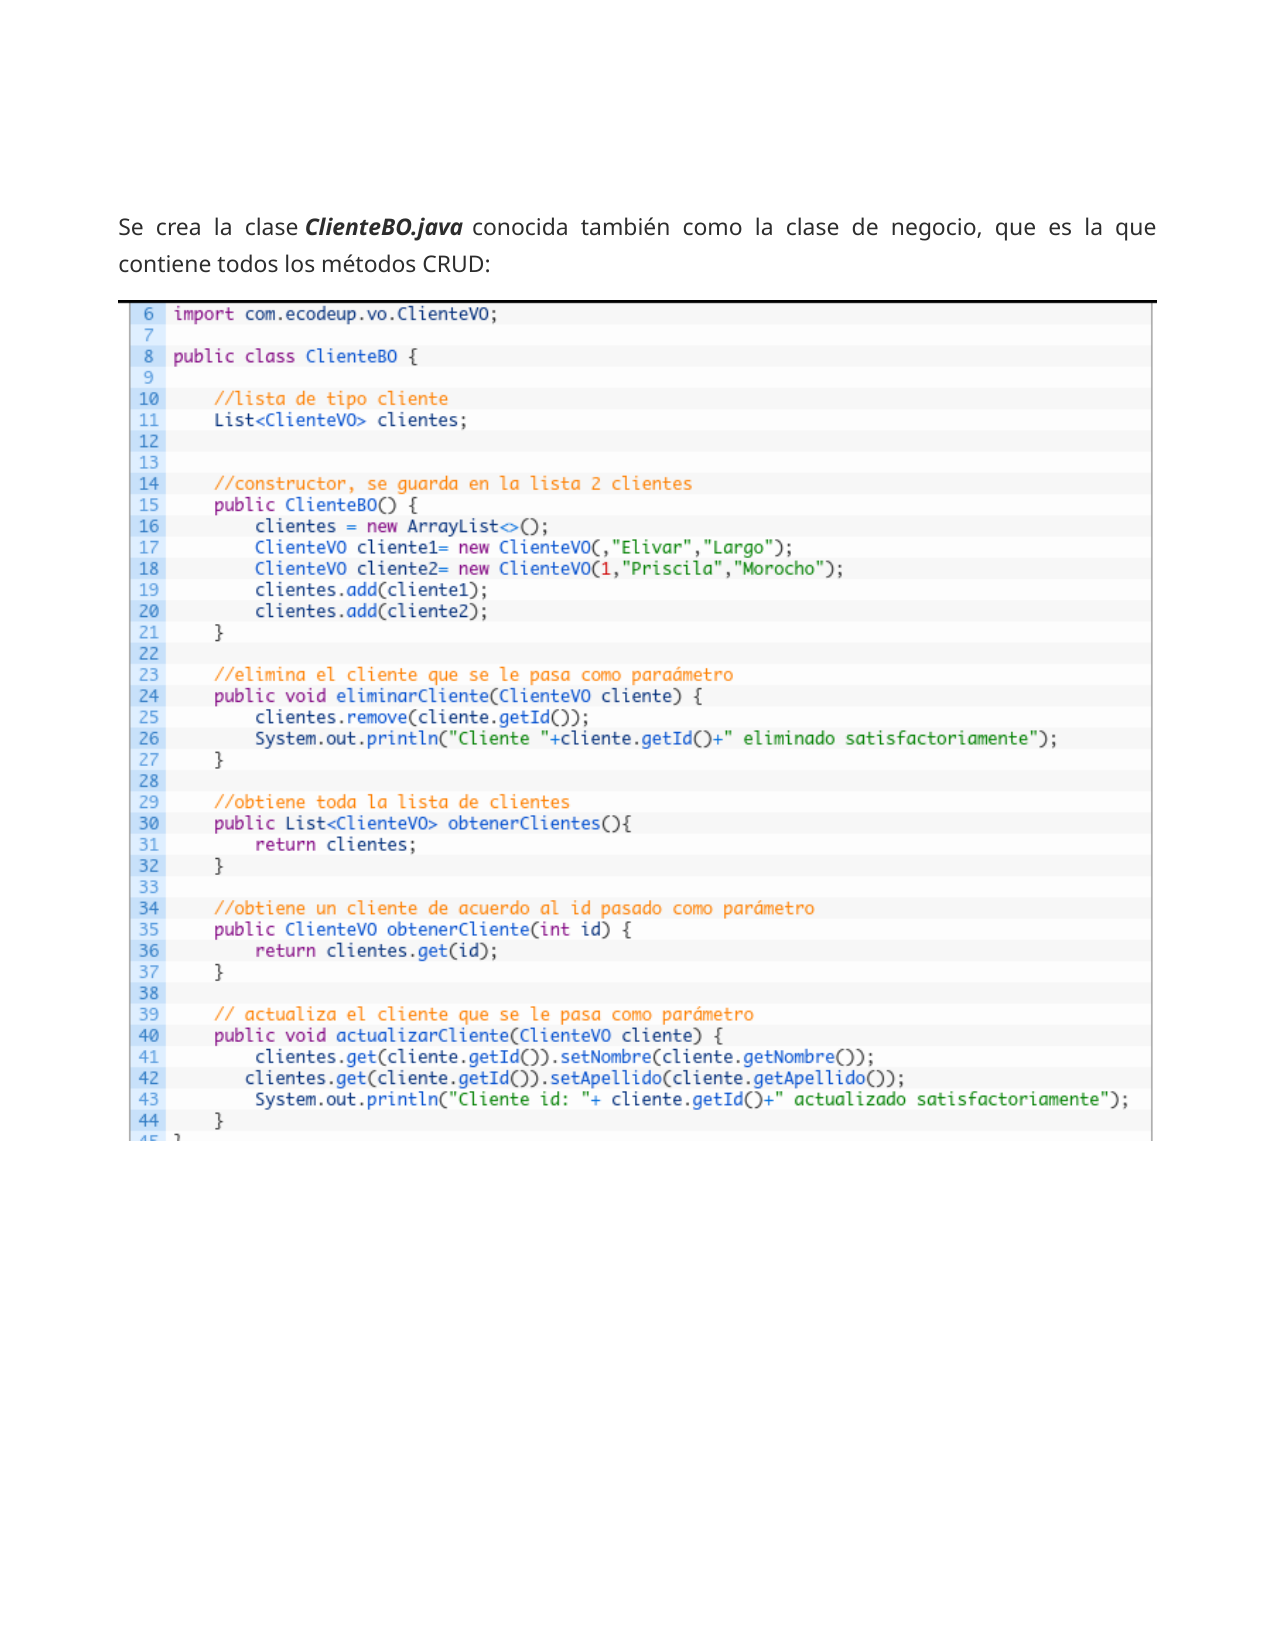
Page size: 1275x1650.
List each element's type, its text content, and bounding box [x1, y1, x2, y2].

text Se crea la clase ClienteBO.java conocida también como la clase de negocio, que es la que contiene todos los métodos CRUD: [118, 210, 1157, 279]
picture [118, 300, 1157, 1141]
